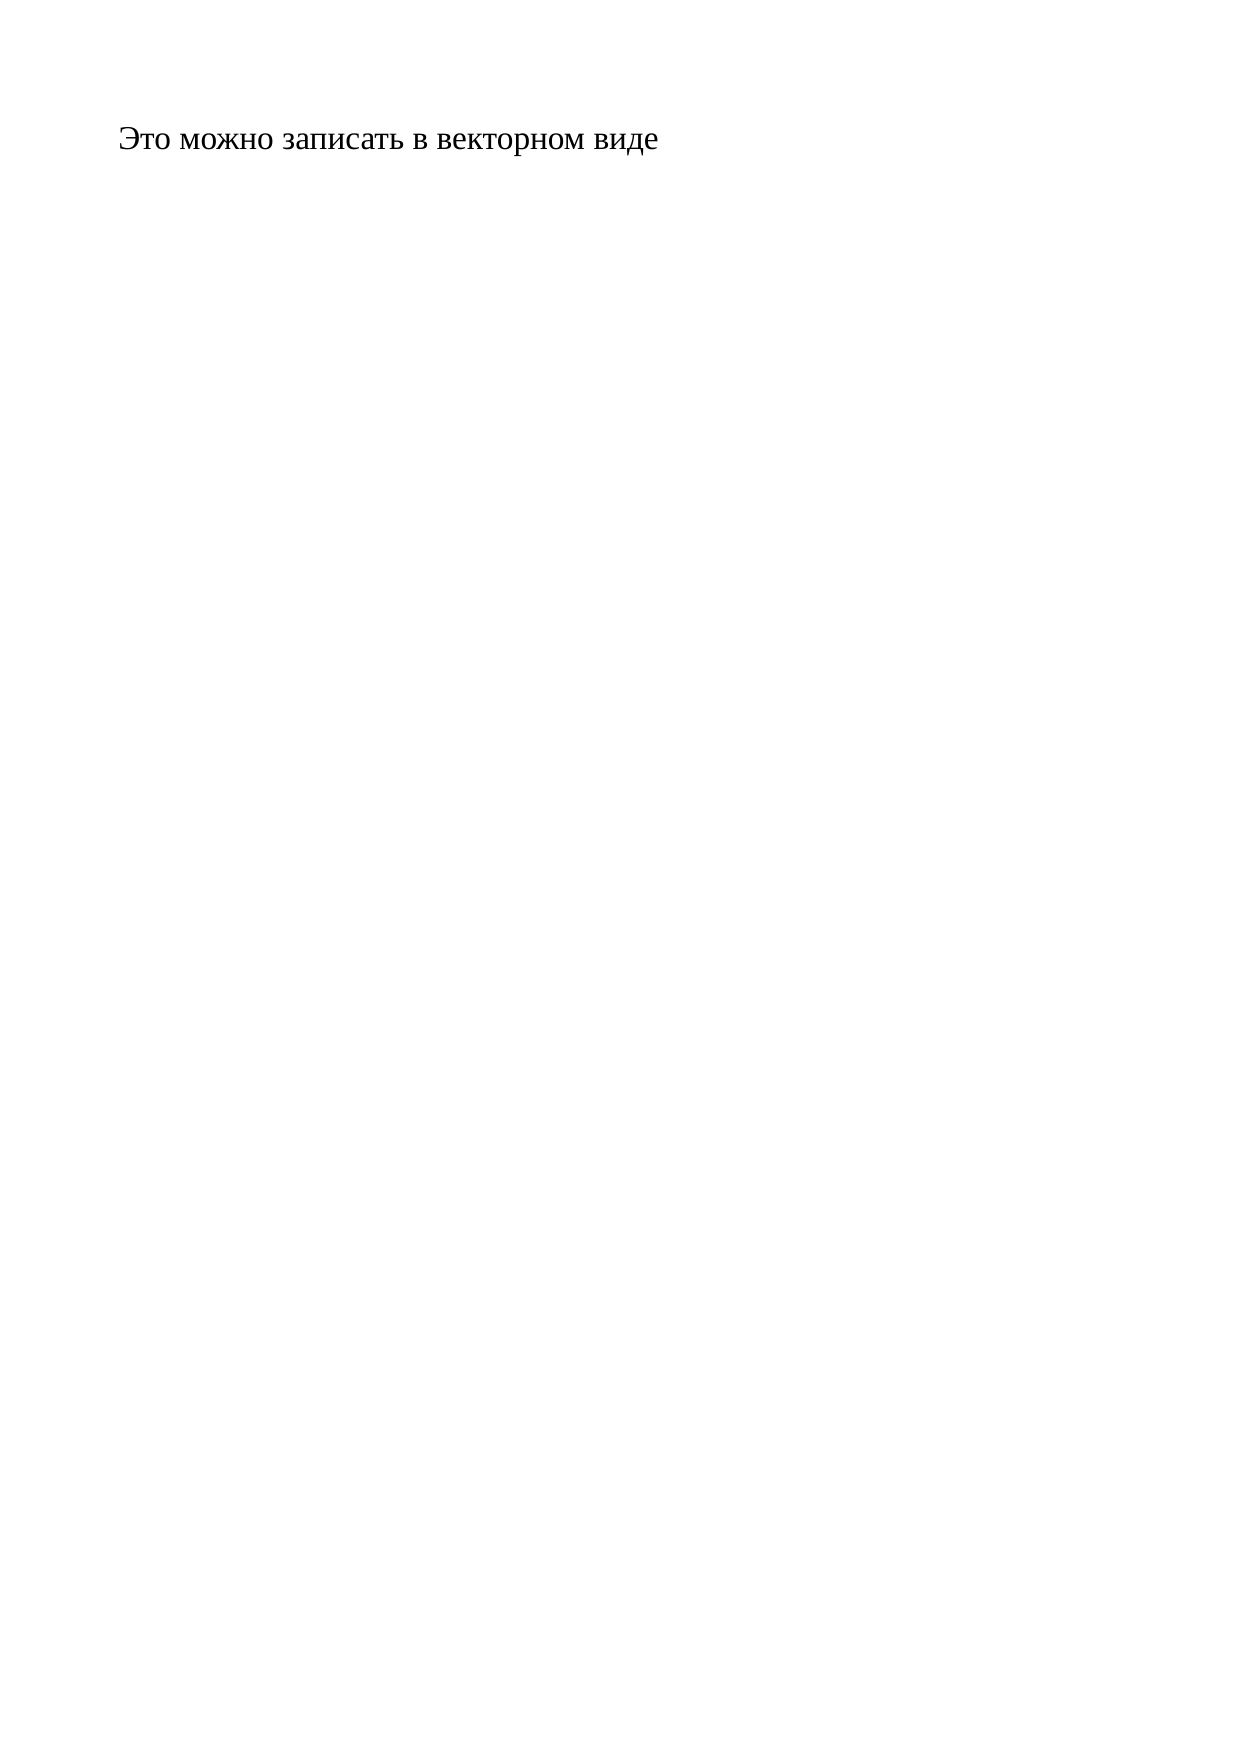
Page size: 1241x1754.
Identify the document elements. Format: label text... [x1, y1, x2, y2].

text Это можно записать в векторном виде [118, 118, 1122, 156]
